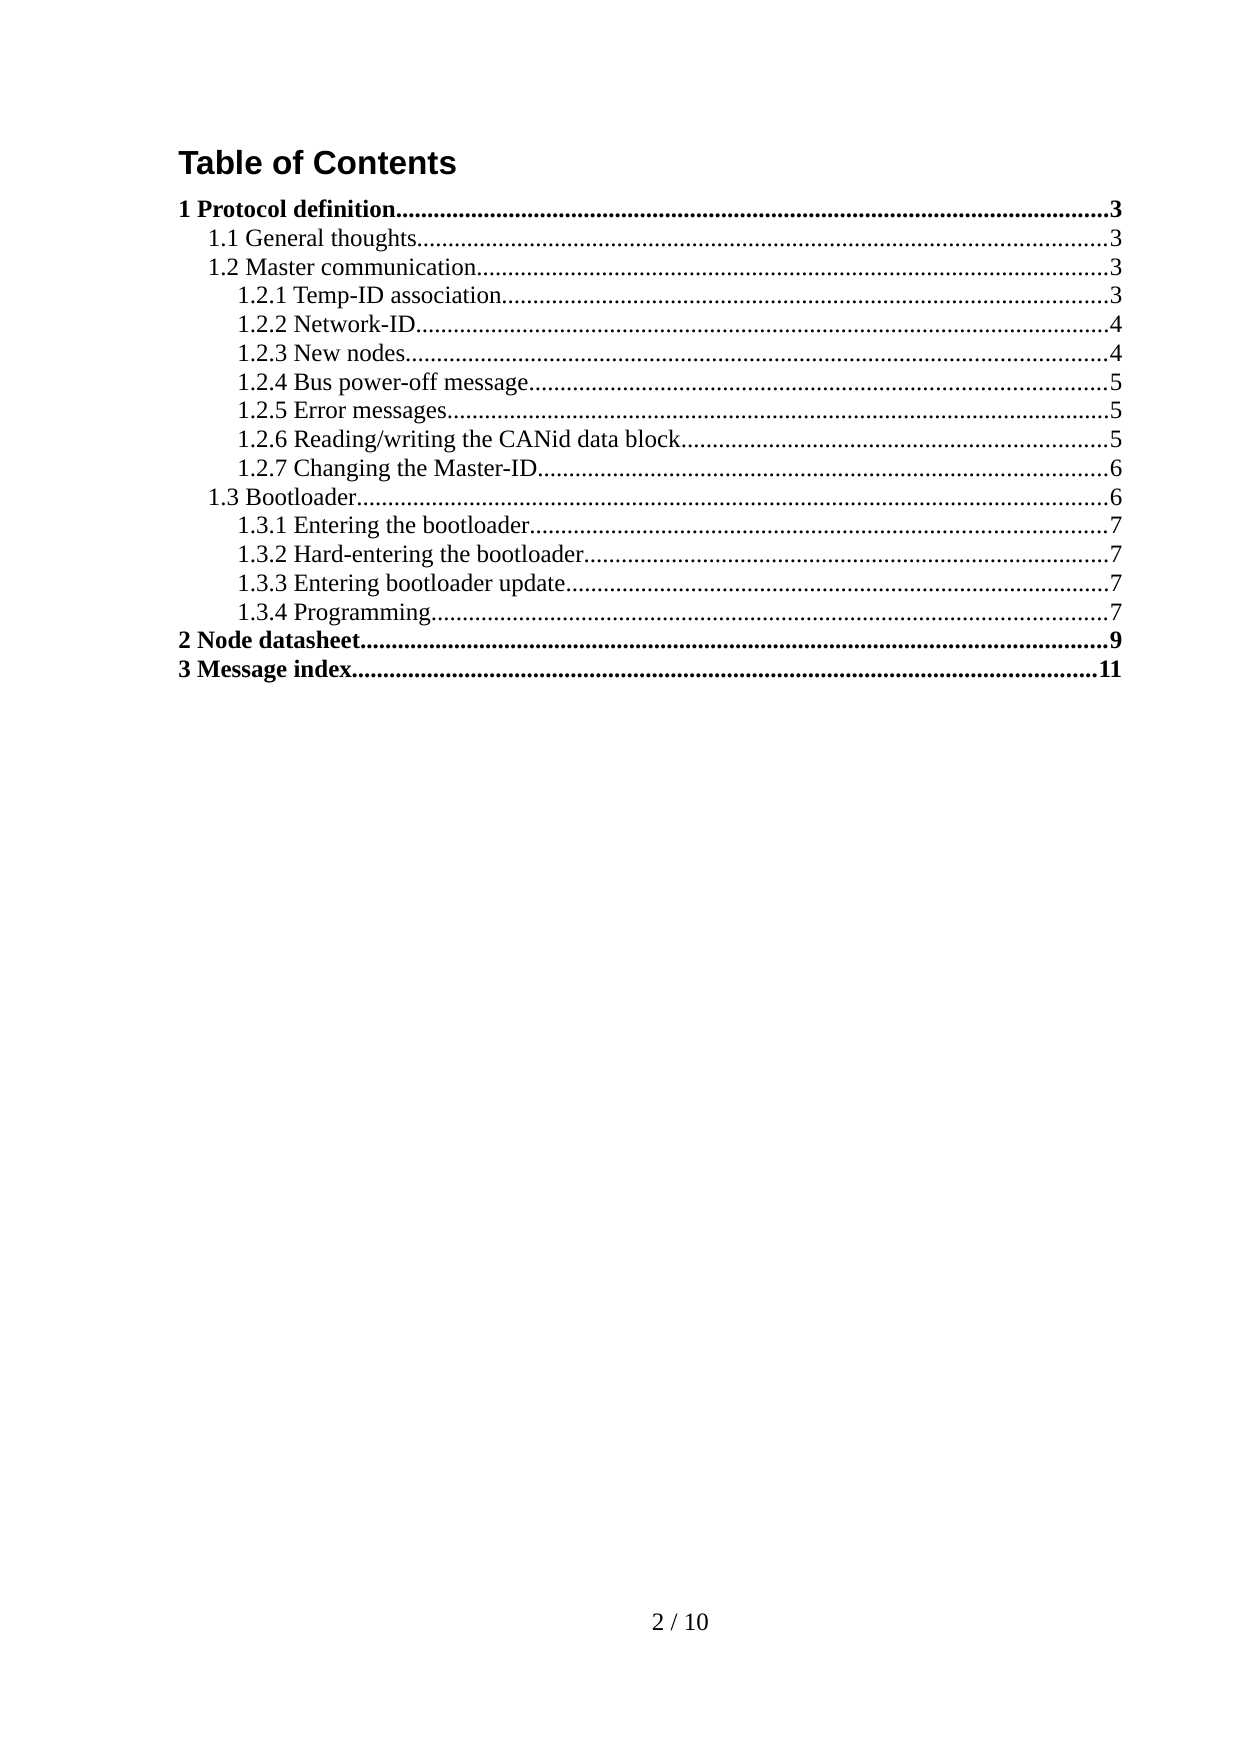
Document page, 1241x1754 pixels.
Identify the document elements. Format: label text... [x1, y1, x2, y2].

text 1.2.5 Error messages 5 [237, 395, 1122, 424]
text 1.3.2 Hard-entering the bootloader 7 [237, 539, 1122, 568]
text 1 Protocol definition 3 [178, 194, 1122, 223]
text 1.2.3 New nodes 4 [237, 338, 1122, 367]
text 1.1 General thoughts 3 [208, 223, 1122, 252]
text 1.3.4 Programming 7 [237, 597, 1122, 625]
text 1.2.2 Network-ID 4 [237, 309, 1122, 338]
text 1.2.4 Bus power-off message 5 [237, 367, 1122, 395]
text 1.2.6 Reading/writing the CANid data block 5 [237, 424, 1122, 453]
text 1.3.1 Entering the bootloader 7 [237, 510, 1122, 539]
text 3 Message index 11 [178, 654, 1122, 683]
text 1.3.3 Entering bootloader update 7 [237, 568, 1122, 597]
text 1.2.7 Changing the Master-ID 6 [237, 453, 1122, 482]
text 1.2 Master communication 3 [208, 252, 1122, 280]
text 1.3 Bootloader 6 [208, 482, 1122, 510]
text 2 Node datasheet 9 [178, 625, 1122, 654]
text 1.2.1 Temp-ID association 3 [237, 280, 1122, 309]
subtitle Table of Contents [178, 143, 1122, 182]
